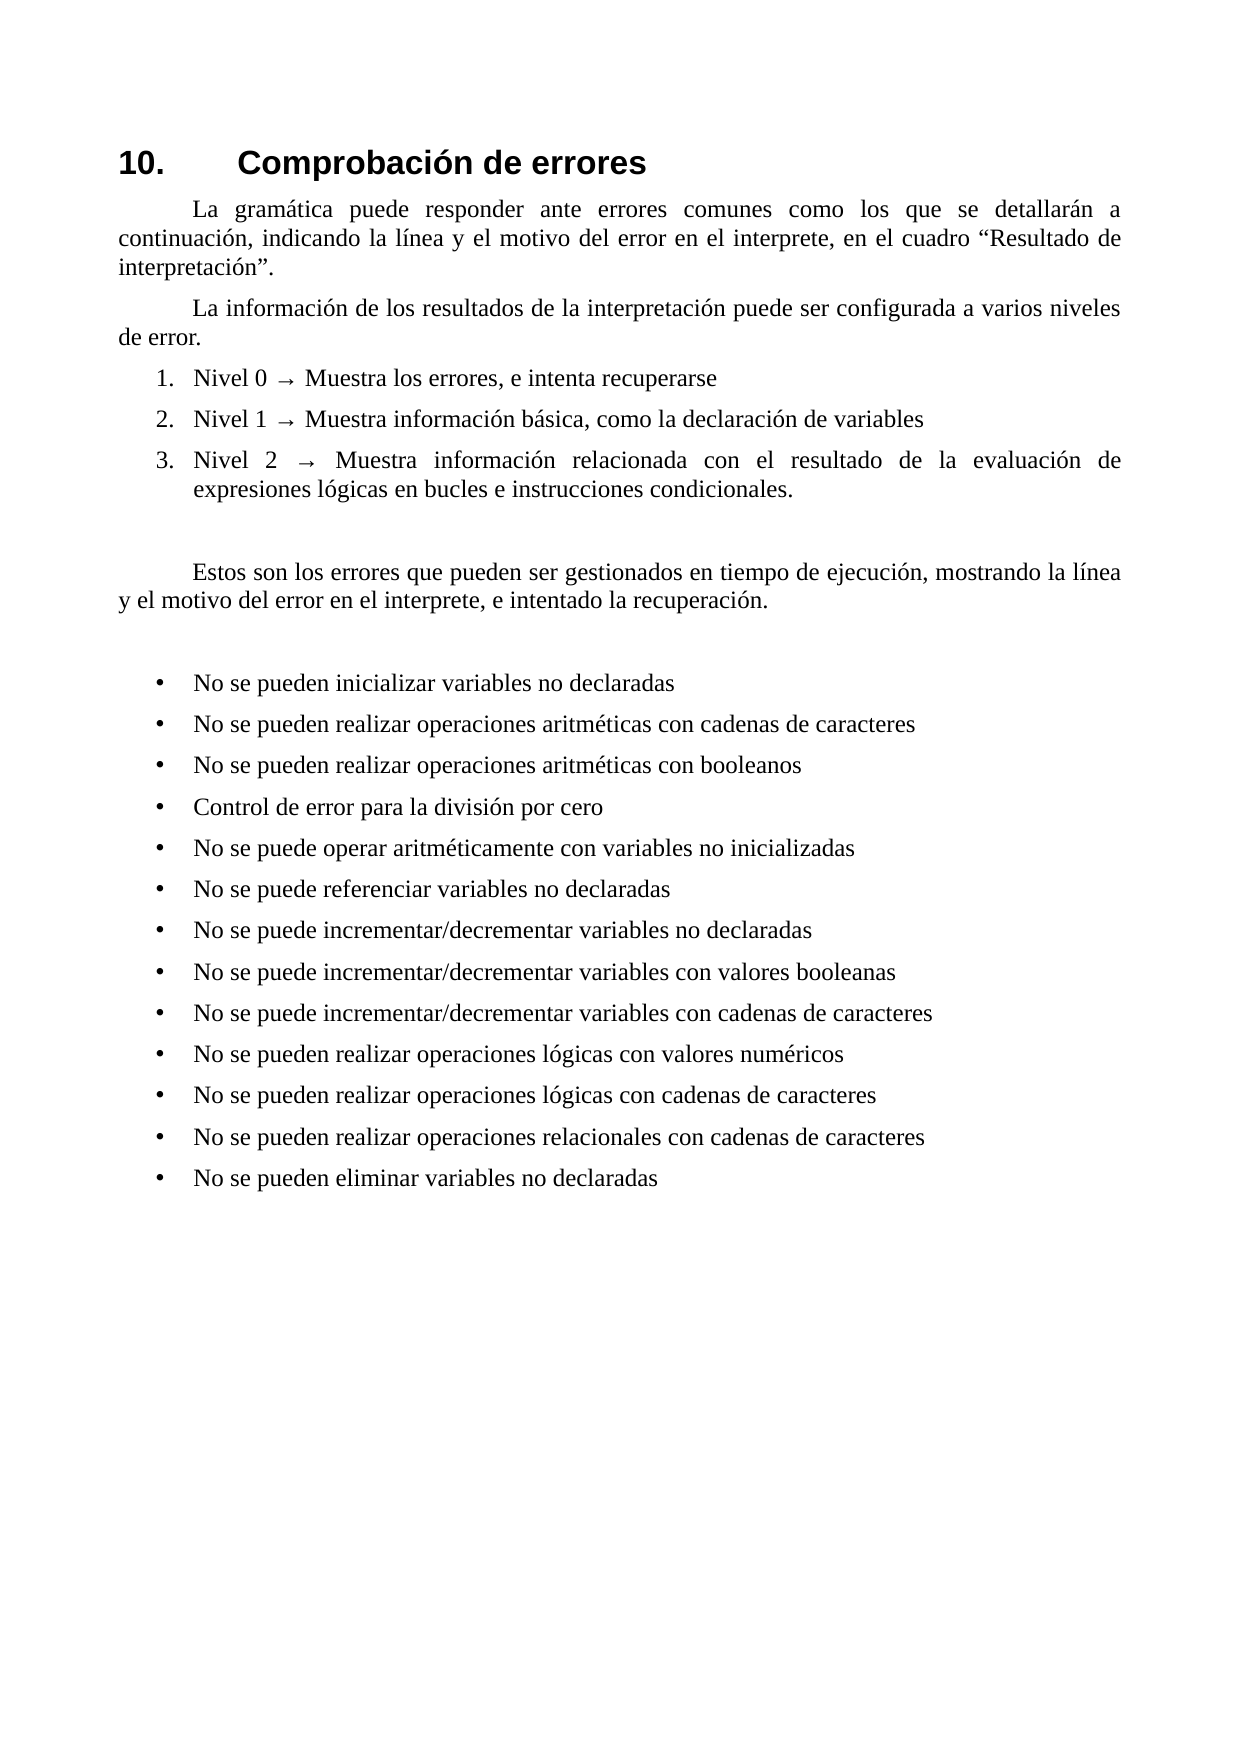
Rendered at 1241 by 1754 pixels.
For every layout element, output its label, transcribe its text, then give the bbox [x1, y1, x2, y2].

list No se puede operar aritméticamente con variables no inicializadas [156, 833, 1122, 862]
subtitle Comprobación de errores [118, 143, 1122, 182]
list No se pueden inicializar variables no declaradas [156, 668, 1122, 697]
list No se pueden realizar operaciones relacionales con cadenas de caracteres [156, 1122, 1122, 1151]
list Control de error para la división por cero [156, 792, 1122, 821]
list No se pueden realizar operaciones lógicas con valores numéricos [156, 1039, 1122, 1068]
list Nivel 2 → Muestra información relacionada con el resultado de la evaluación de expresiones lógicas en bucles e instrucciones condicionales. [156, 446, 1122, 503]
list No se pueden realizar operaciones lógicas con cadenas de caracteres [156, 1081, 1122, 1109]
list No se pueden realizar operaciones aritméticas con booleanos [156, 751, 1122, 779]
list No se puede incrementar/decrementar variables con valores booleanas [156, 957, 1122, 986]
list No se puede incrementar/decrementar variables no declaradas [156, 916, 1122, 944]
list No se pueden realizar operaciones aritméticas con cadenas de caracteres [156, 709, 1122, 738]
list No se puede incrementar/decrementar variables con cadenas de caracteres [156, 998, 1122, 1027]
text Estos son los errores que pueden ser gestionados en tiempo de ejecución, mostrando la línea y el motivo del error en el interprete, e intentado la recuperación. [118, 557, 1122, 614]
list Nivel 1 → Muestra información básica, como la declaración de variables [156, 404, 1122, 433]
list Nivel 0 → Muestra los errores, e intenta recuperarse [156, 363, 1122, 392]
list No se pueden eliminar variables no declaradas [156, 1163, 1122, 1192]
text La información de los resultados de la interpretación puede ser configurada a varios niveles de error. [118, 293, 1122, 351]
text La gramática puede responder ante errores comunes como los que se detallarán a continuación, indicando la línea y el motivo del error en el interprete, en el cuadro “Resultado de interpretación”. [118, 194, 1122, 281]
list No se puede referenciar variables no declaradas [156, 874, 1122, 903]
